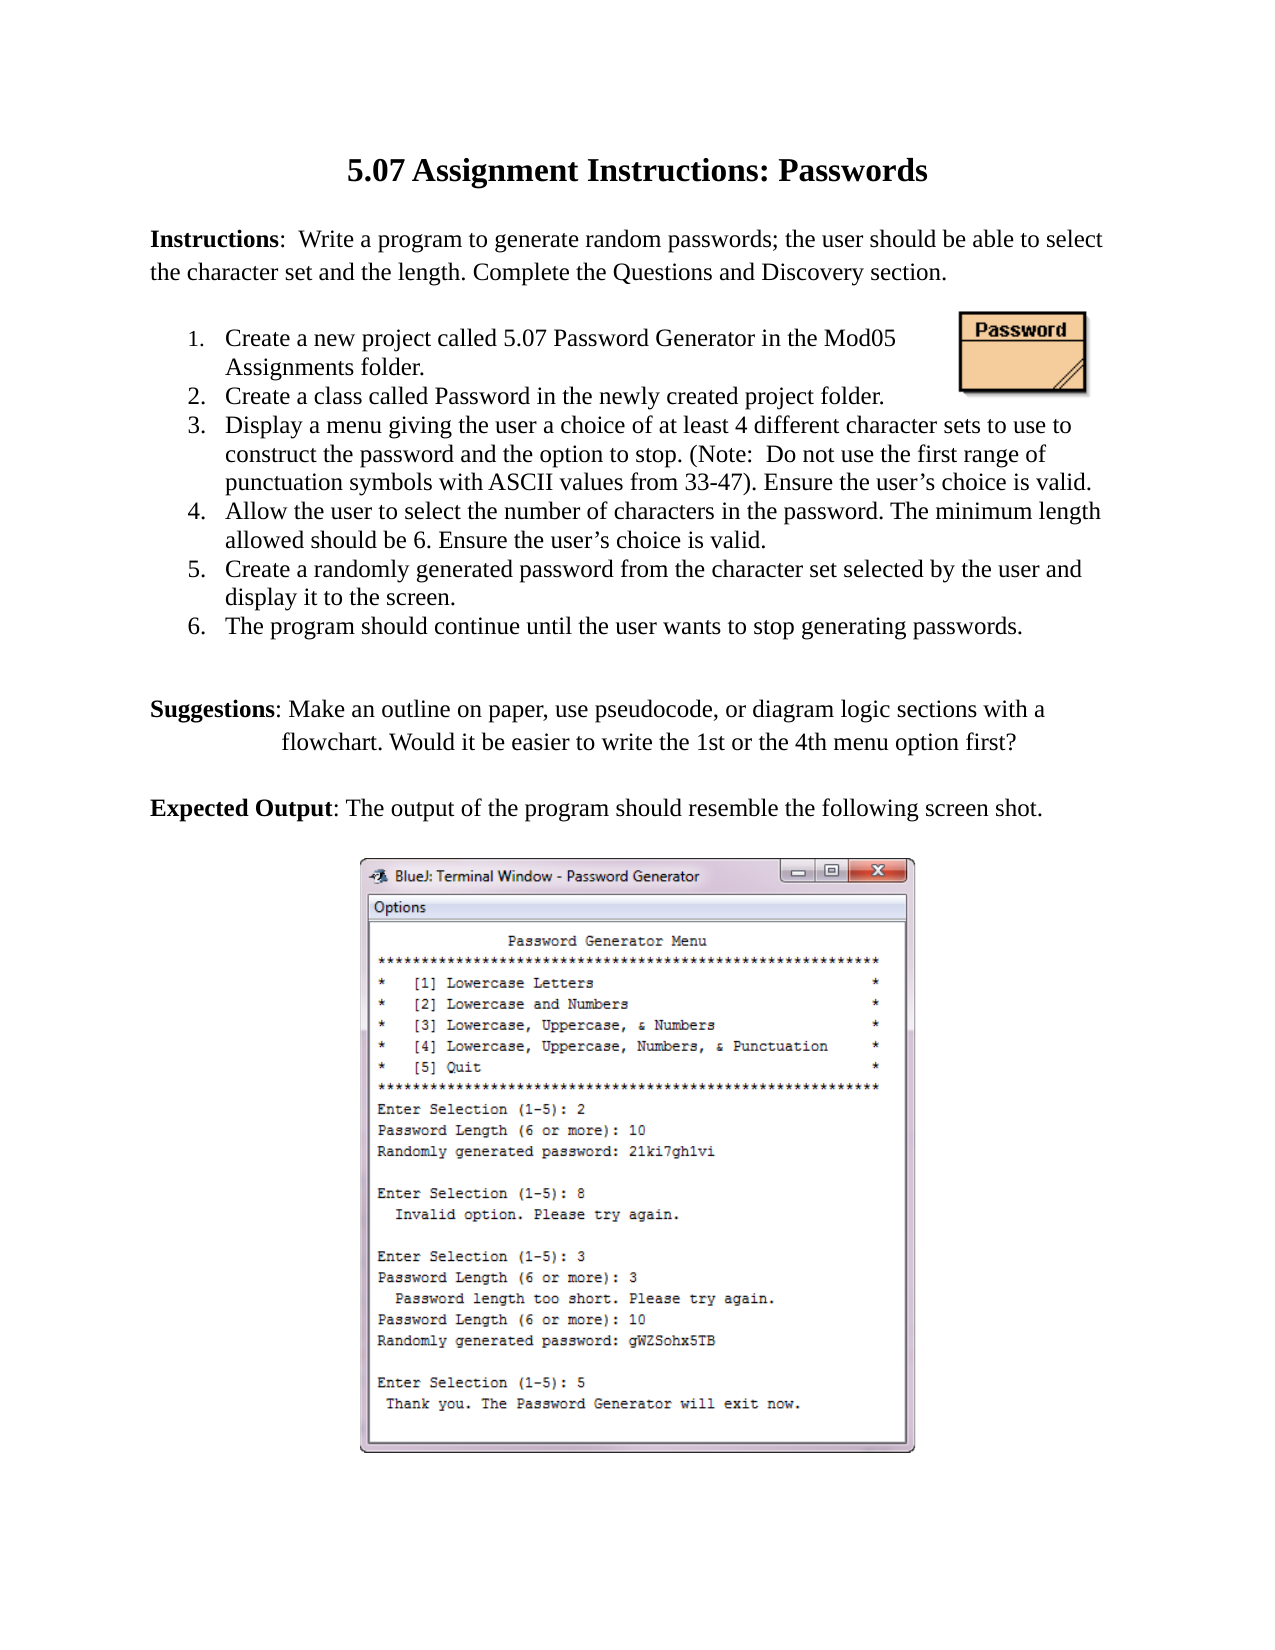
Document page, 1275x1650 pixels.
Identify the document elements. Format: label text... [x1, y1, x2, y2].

picture [360, 858, 916, 1453]
list Create a class called Password in the newly created project folder. [187, 381, 1125, 410]
text Expected Output: The output of the program should resemble the following screen shot. [150, 793, 1125, 822]
picture [956, 307, 1096, 400]
text Suggestions: Make an outline on paper, use pseudocode, or diagram logic sections with a flowchart. Would it be easier to write the 1st or the 4th menu option first? [150, 694, 1125, 756]
list Allow the user to select the number of characters in the password. The minimum length allowed should be 6. Ensure the user’s choice is valid. [187, 496, 1125, 554]
text Instructions: Write a program to generate random passwords; the user should be able to select the character set and the length. Complete the Questions and Discovery section. [150, 224, 1125, 286]
list The program should continue until the user wants to stop generating passwords. [187, 611, 1125, 640]
list Display a menu giving the user a choice of at least 4 different character sets to use to construct the password and the option to stop. (Note: Do not use the first range of punctuation symbols with ASCII values from 33-47). Ensure the user’s choice is valid. [187, 410, 1125, 496]
list Create a new project called 5.07 Password Generator in the Mod05 Assignments folder. [187, 323, 956, 381]
list [1096, 323, 1125, 381]
text 5.07 Assignment Instructions: Passwords [150, 150, 1125, 188]
list Create a randomly generated password from the character set selected by the user and display it to the screen. [187, 554, 1125, 611]
